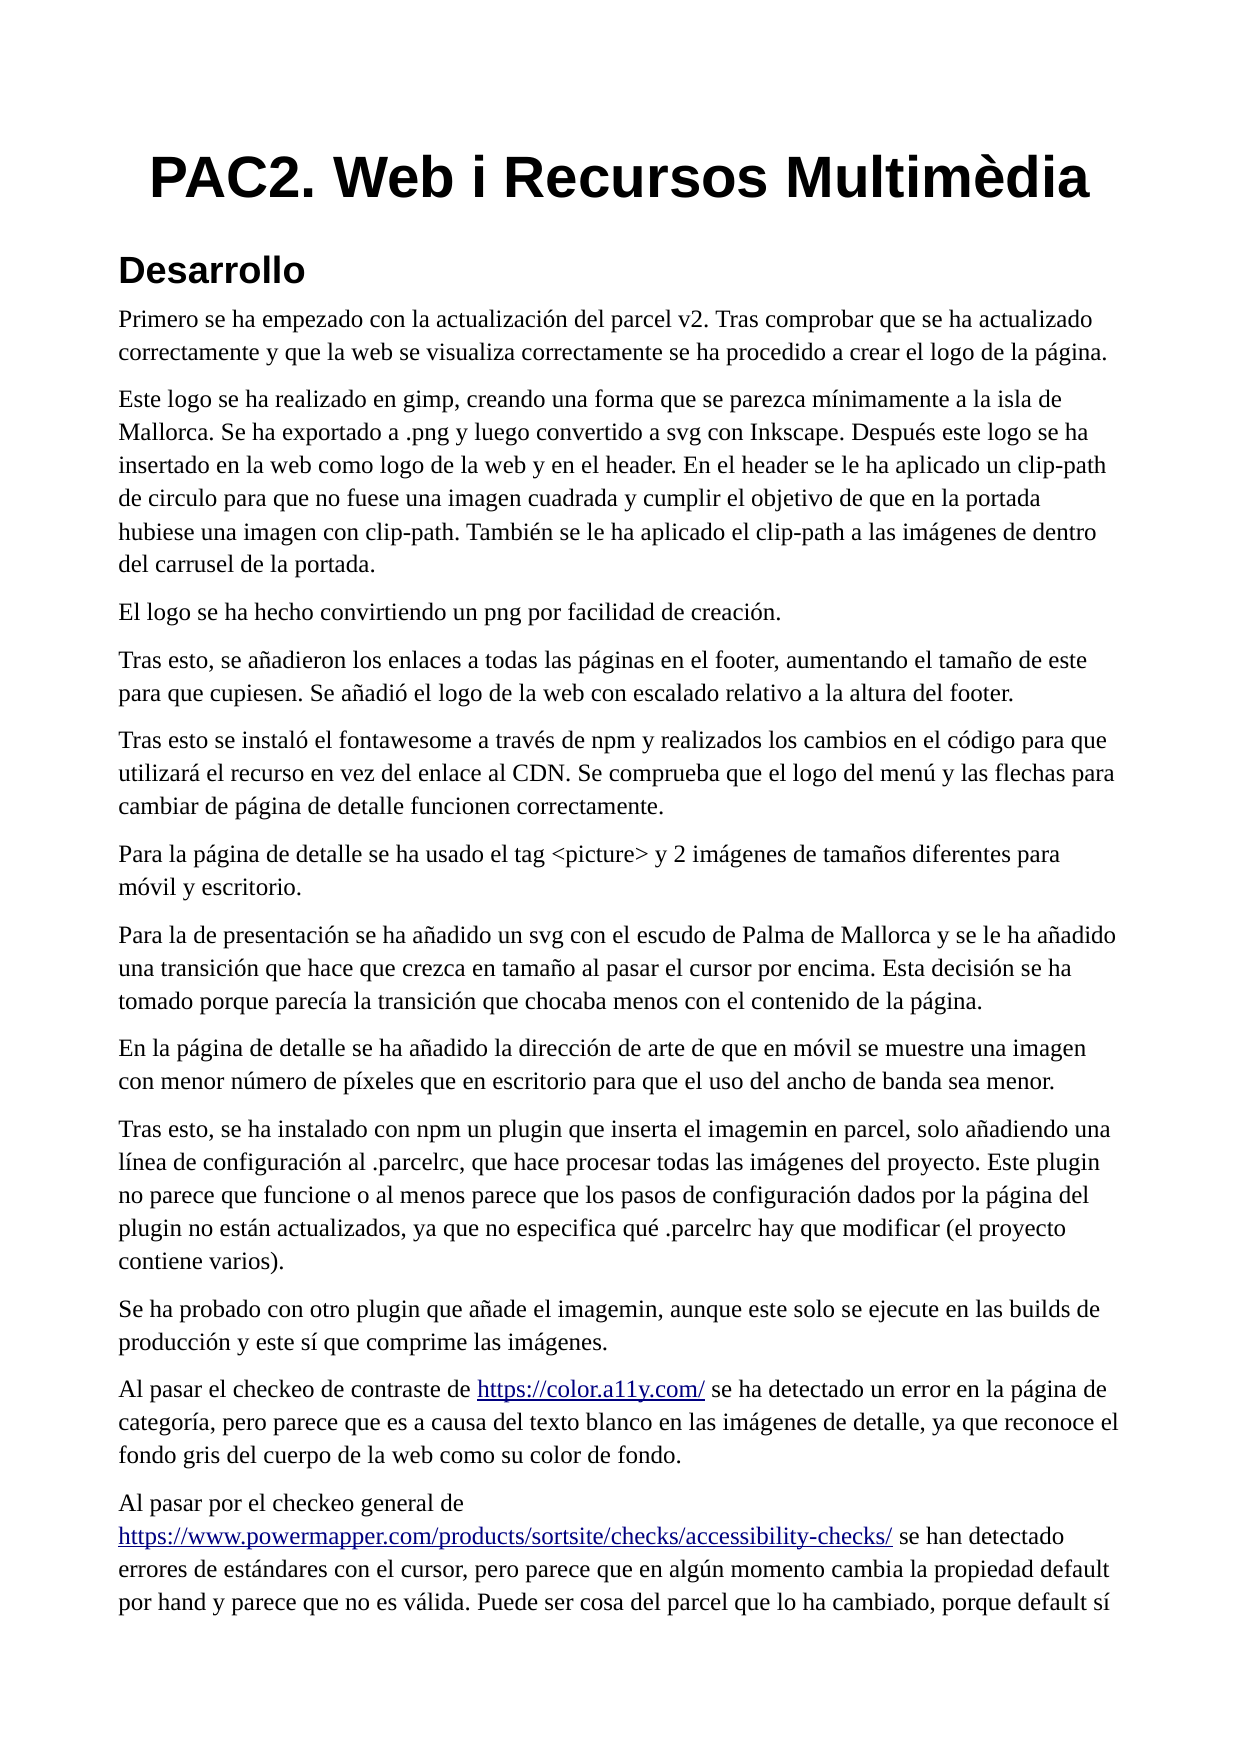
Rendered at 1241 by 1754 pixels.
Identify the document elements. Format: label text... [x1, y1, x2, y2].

text Tras esto, se ha instalado con npm un plugin que inserta el imagemin en parcel, solo añadiendo una línea de configuración al .parcelrc, que hace procesar todas las imágenes del proyecto. Este plugin no parece que funcione o al menos parece que los pasos de configuración dados por la página del plugin no están actualizados, ya que no especifica qué .parcelrc hay que modificar (el proyecto contiene varios). [118, 1114, 1122, 1275]
text El logo se ha hecho convirtiendo un png por facilidad de creación. [118, 597, 1122, 626]
text Primero se ha empezado con la actualización del parcel v2. Tras comprobar que se ha actualizado correctamente y que la web se visualiza correctamente se ha procedido a crear el logo de la página. [118, 304, 1122, 366]
text Este logo se ha realizado en gimp, creando una forma que se parezca mínimamente a la isla de Mallorca. Se ha exportado a .png y luego convertido a svg con Inkscape. Después este logo se ha insertado en la web como logo de la web y en el header. En el header se le ha aplicado un clip-path de circulo para que no fuese una imagen cuadrada y cumplir el objetivo de que en la portada hubiese una imagen con clip-path. También se le ha aplicado el clip-path a las imágenes de dentro del carrusel de la portada. [118, 384, 1122, 578]
subtitle Desarrollo [118, 248, 1122, 291]
title PAC2. Web i Recursos Multimèdia [118, 143, 1122, 210]
text Se ha probado con otro plugin que añade el imagemin, aunque este solo se ejecute en las builds de producción y este sí que comprime las imágenes. [118, 1294, 1122, 1355]
text Al pasar el checkeo de contraste de https://color.a11y.com/ se ha detectado un error en la página de categoría, pero parece que es a causa del texto blanco en las imágenes de detalle, ya que reconoce el fondo gris del cuerpo de la web como su color de fondo. [118, 1374, 1122, 1469]
text En la página de detalle se ha añadido la dirección de arte de que en móvil se muestre una imagen con menor número de píxeles que en escritorio para que el uso del ancho de banda sea menor. [118, 1033, 1122, 1095]
text Tras esto se instaló el fontawesome a través de npm y realizados los cambios en el código para que utilizará el recurso en vez del enlace al CDN. Se comprueba que el logo del menú y las flechas para cambiar de página de detalle funcionen correctamente. [118, 725, 1122, 820]
text Para la página de detalle se ha usado el tag <picture> y 2 imágenes de tamaños diferentes para móvil y escritorio. [118, 839, 1122, 901]
text Al pasar por el checkeo general de https://www.powermapper.com/products/sortsite/checks/accessibility-checks/ se han detectado errores de estándares con el cursor, pero parece que en algún momento cambia la propiedad default por hand y parece que no es válida. Puede ser cosa del parcel que lo ha cambiado, porque default sí [118, 1488, 1122, 1616]
text Tras esto, se añadieron los enlaces a todas las páginas en el footer, aumentando el tamaño de este para que cupiesen. Se añadió el logo de la web con escalado relativo a la altura del footer. [118, 645, 1122, 707]
text Para la de presentación se ha añadido un svg con el escudo de Palma de Mallorca y se le ha añadido una transición que hace que crezca en tamaño al pasar el cursor por encima. Esta decisión se ha tomado porque parecía la transición que chocaba menos con el contenido de la página. [118, 920, 1122, 1014]
